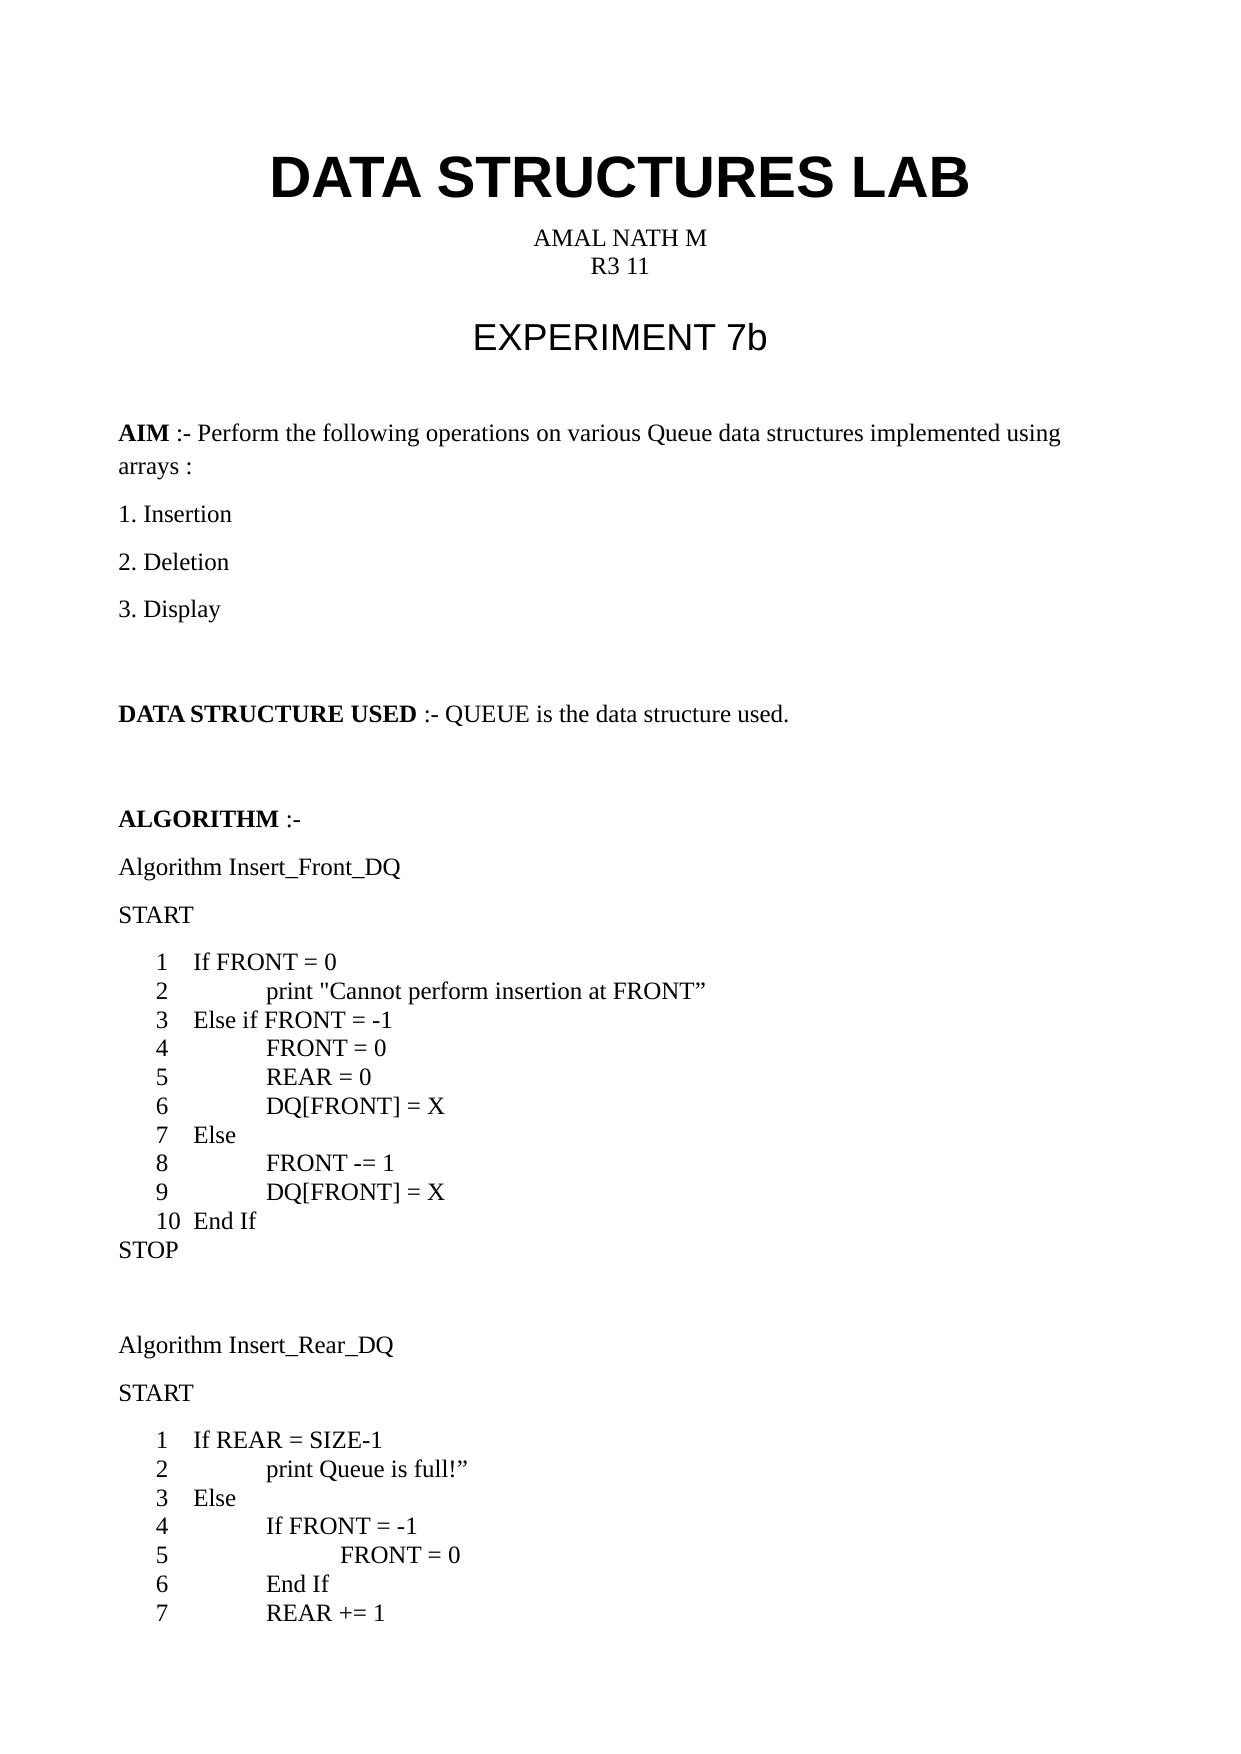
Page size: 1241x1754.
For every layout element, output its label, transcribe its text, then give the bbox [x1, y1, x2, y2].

text DATA STRUCTURE USED :- QUEUE is the data structure used. [118, 699, 1122, 728]
list FRONT = 0 [156, 1540, 1122, 1569]
text ALGORITHM :- [118, 804, 1122, 833]
list FRONT -= 1 [156, 1148, 1122, 1177]
list If FRONT = -1 [156, 1511, 1122, 1540]
list DQ[FRONT] = X [156, 1091, 1122, 1120]
text AIM :- Perform the following operations on various Queue data structures implemented using arrays : [118, 418, 1122, 480]
text 3. Display [118, 594, 1122, 623]
list REAR = 0 [156, 1062, 1122, 1091]
list print Queue is full!” [156, 1454, 1122, 1483]
list DQ[FRONT] = X [156, 1177, 1122, 1206]
list If FRONT = 0 [156, 947, 1122, 976]
text START [118, 1378, 1122, 1406]
text START [118, 900, 1122, 928]
text R3 11 [118, 251, 1122, 280]
text AMAL NATH M [118, 223, 1122, 251]
text 2. Deletion [118, 547, 1122, 575]
text 1. Insertion [118, 499, 1122, 528]
list Else [156, 1120, 1122, 1148]
list REAR += 1 [156, 1598, 1122, 1626]
text STOP [118, 1235, 1122, 1263]
list End If [156, 1569, 1122, 1598]
text Algorithm Insert_Front_DQ [118, 852, 1122, 881]
subtitle EXPERIMENT 7b [118, 315, 1122, 358]
title DATA STRUCTURES LAB [118, 143, 1122, 210]
list If REAR = SIZE-1 [156, 1425, 1122, 1454]
list Else [156, 1483, 1122, 1511]
list FRONT = 0 [156, 1033, 1122, 1062]
list Else if FRONT = -1 [156, 1005, 1122, 1033]
list print "Cannot perform insertion at FRONT” [156, 976, 1122, 1005]
text Algorithm Insert_Rear_DQ [118, 1330, 1122, 1359]
list End If [156, 1206, 1122, 1235]
